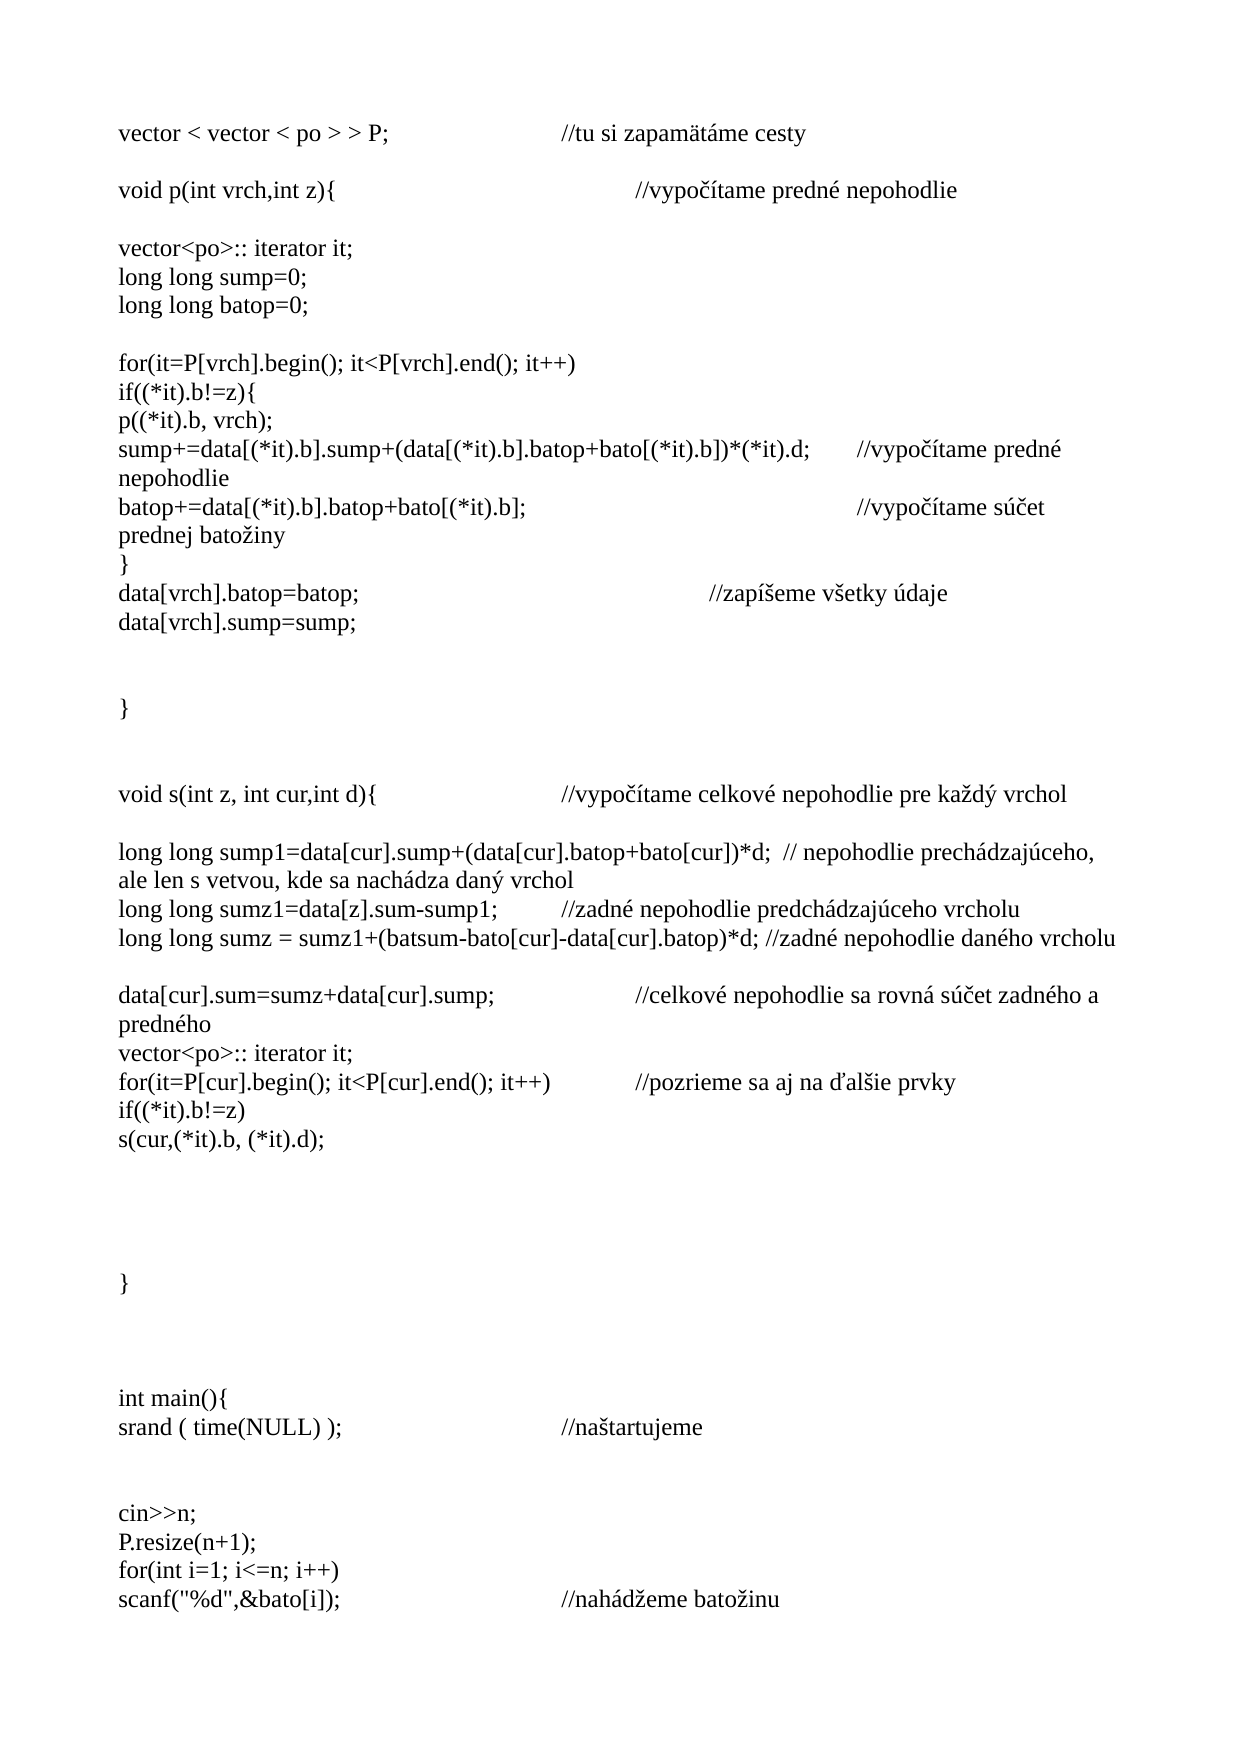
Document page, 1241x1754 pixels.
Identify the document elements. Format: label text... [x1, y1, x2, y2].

text long long sump=0; [118, 262, 1122, 291]
text sump+=data[(*it).b].sump+(data[(*it).b].batop+bato[(*it).b])*(*it).d; //vypočítame predné nepohodlie [118, 434, 1122, 492]
text } [118, 693, 1122, 722]
text scanf("%d",&bato[i]); //nahádžeme batožinu [118, 1584, 1122, 1613]
text data[vrch].batop=batop; //zapíšeme všetky údaje [118, 578, 1122, 607]
text if((*it).b!=z){ [118, 377, 1122, 406]
text cin>>n; [118, 1498, 1122, 1527]
text P.resize(n+1); [118, 1527, 1122, 1556]
text } [118, 1268, 1122, 1297]
text long long sumz = sumz1+(batsum-bato[cur]-data[cur].batop)*d; //zadné nepohodlie daného vrcholu [118, 923, 1122, 952]
text p((*it).b, vrch); [118, 406, 1122, 434]
text data[vrch].sump=sump; [118, 607, 1122, 636]
text for(int i=1; i<=n; i++) [118, 1556, 1122, 1584]
text data[cur].sum=sumz+data[cur].sump; //celkové nepohodlie sa rovná súčet zadného a predného [118, 981, 1122, 1038]
text } [118, 549, 1122, 578]
text void s(int z, int cur,int d){ //vypočítame celkové nepohodlie pre každý vrchol [118, 779, 1122, 808]
text s(cur,(*it).b, (*it).d); [118, 1124, 1122, 1153]
text for(it=P[vrch].begin(); it<P[vrch].end(); it++) [118, 348, 1122, 377]
text vector<po>:: iterator it; [118, 1038, 1122, 1067]
text void p(int vrch,int z){ //vypočítame predné nepohodlie [118, 176, 1122, 204]
text for(it=P[cur].begin(); it<P[cur].end(); it++) //pozrieme sa aj na ďalšie prvky [118, 1067, 1122, 1096]
text batop+=data[(*it).b].batop+bato[(*it).b]; //vypočítame súčet prednej batožiny [118, 492, 1122, 549]
text srand ( time(NULL) ); //naštartujeme [118, 1412, 1122, 1441]
text vector < vector < po > > P; //tu si zapamätáme cesty [118, 118, 1122, 147]
text long long batop=0; [118, 291, 1122, 319]
text long long sumz1=data[z].sum-sump1; //zadné nepohodlie predchádzajúceho vrcholu [118, 894, 1122, 923]
text vector<po>:: iterator it; [118, 233, 1122, 262]
text if((*it).b!=z) [118, 1096, 1122, 1124]
text int main(){ [118, 1383, 1122, 1412]
text long long sump1=data[cur].sump+(data[cur].batop+bato[cur])*d; // nepohodlie prechádzajúceho, ale len s vetvou, kde sa nachádza daný vrchol [118, 837, 1122, 894]
